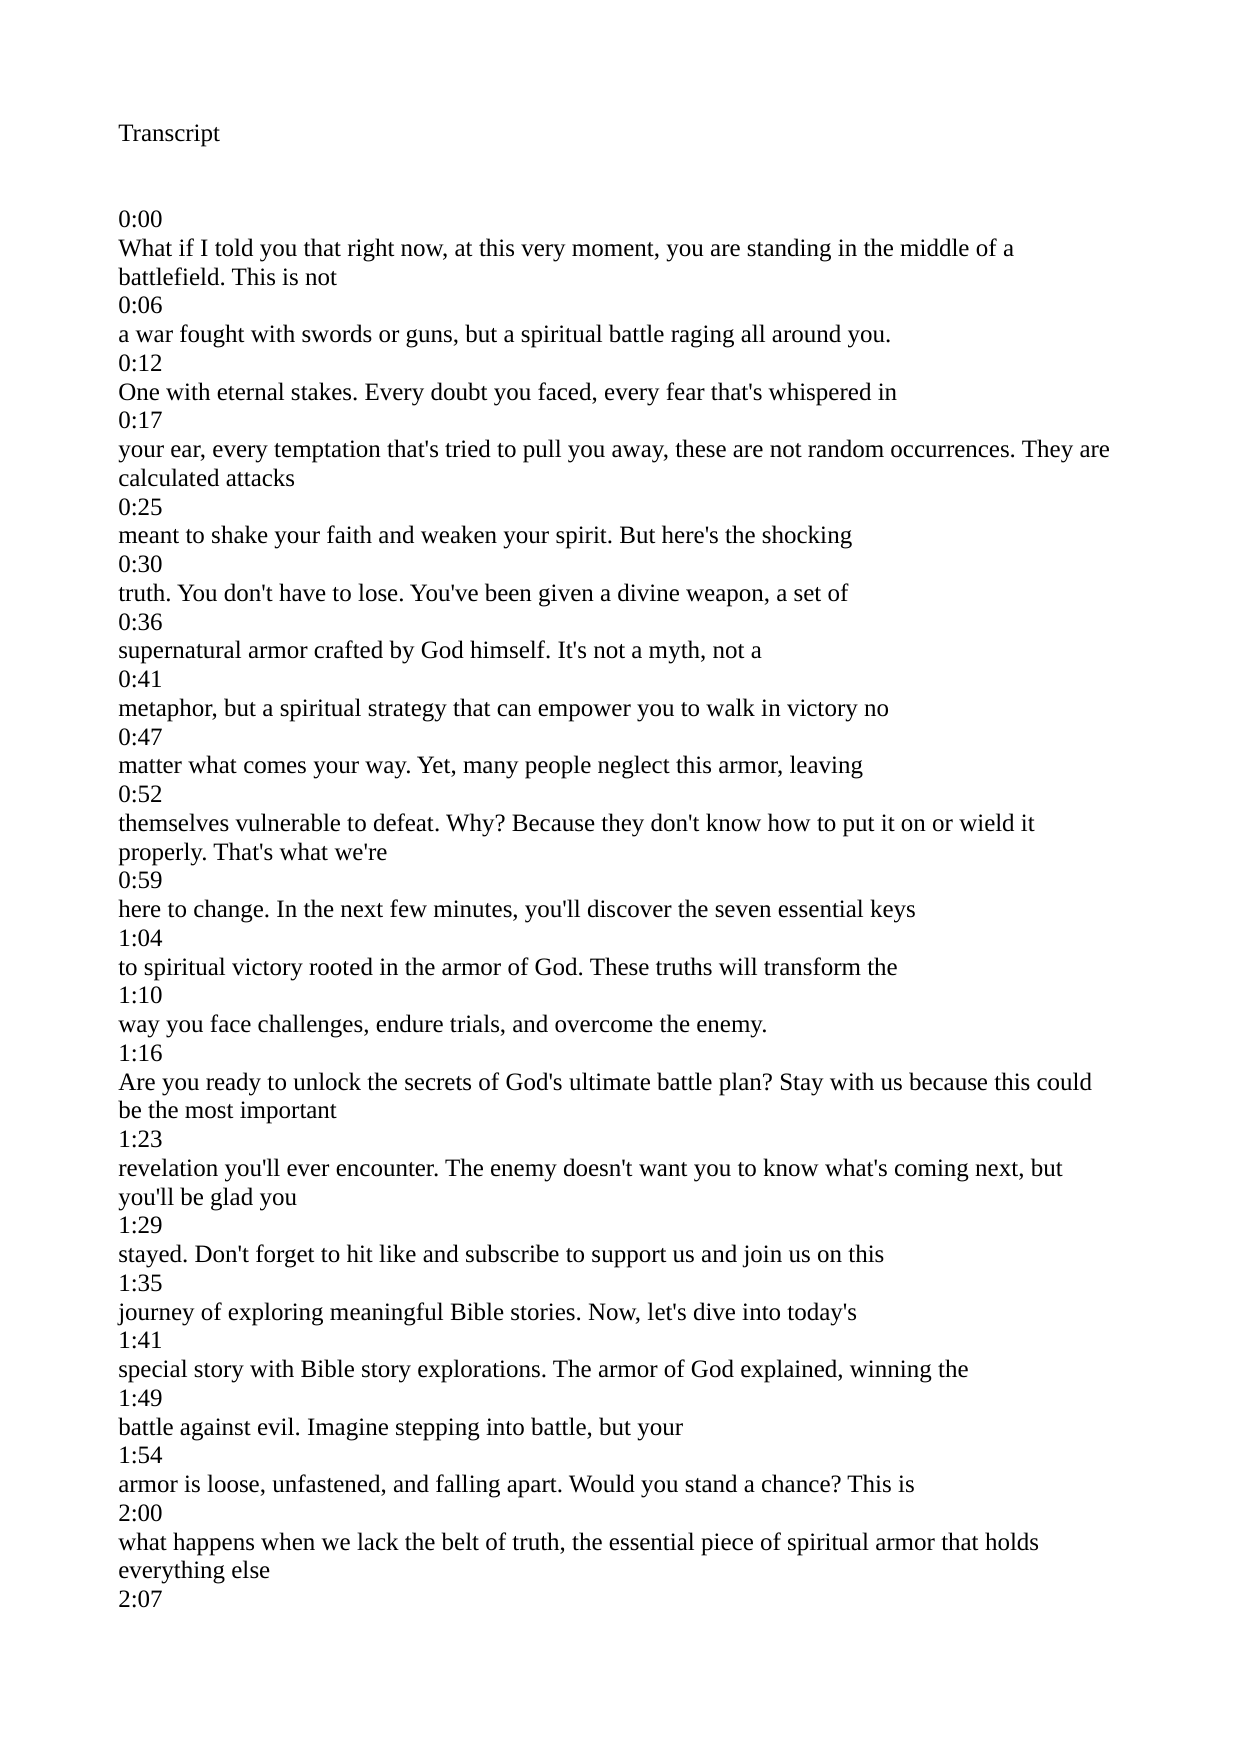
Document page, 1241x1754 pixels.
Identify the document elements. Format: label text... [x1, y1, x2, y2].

text 0:59 [118, 866, 1122, 894]
text 1:35 [118, 1268, 1122, 1297]
text supernatural armor crafted by God himself. It's not a myth, not a [118, 636, 1122, 664]
text special story with Bible story explorations. The armor of God explained, winning the [118, 1354, 1122, 1383]
text 1:54 [118, 1441, 1122, 1469]
text 0:06 [118, 291, 1122, 319]
text here to change. In the next few minutes, you'll discover the seven essential keys [118, 894, 1122, 923]
text 1:10 [118, 981, 1122, 1009]
text 1:41 [118, 1326, 1122, 1354]
text 1:49 [118, 1383, 1122, 1412]
text 1:29 [118, 1211, 1122, 1239]
text 0:52 [118, 779, 1122, 808]
text 0:41 [118, 664, 1122, 693]
text way you face challenges, endure trials, and overcome the enemy. [118, 1009, 1122, 1038]
text 2:07 [118, 1584, 1122, 1613]
text 1:16 [118, 1038, 1122, 1067]
text meant to shake your faith and weaken your spirit. But here's the shocking [118, 521, 1122, 549]
text themselves vulnerable to defeat. Why? Because they don't know how to put it on or wield it properly. That's what we're [118, 808, 1122, 866]
text matter what comes your way. Yet, many people neglect this armor, leaving [118, 751, 1122, 779]
text 0:12 [118, 348, 1122, 377]
text battle against evil. Imagine stepping into battle, but your [118, 1412, 1122, 1441]
text Are you ready to unlock the secrets of God's ultimate battle plan? Stay with us because this could be the most important [118, 1067, 1122, 1124]
text One with eternal stakes. Every doubt you faced, every fear that's whispered in [118, 377, 1122, 406]
text stayed. Don't forget to hit like and subscribe to support us and join us on this [118, 1239, 1122, 1268]
text to spiritual victory rooted in the armor of God. These truths will transform the [118, 952, 1122, 981]
text your ear, every temptation that's tried to pull you away, these are not random occurrences. They are calculated attacks [118, 434, 1122, 492]
text what happens when we lack the belt of truth, the essential piece of spiritual armor that holds everything else [118, 1527, 1122, 1584]
text 1:23 [118, 1124, 1122, 1153]
text truth. You don't have to lose. You've been given a divine weapon, a set of [118, 578, 1122, 607]
text 0:47 [118, 722, 1122, 751]
text revelation you'll ever encounter. The enemy doesn't want you to know what's coming next, but you'll be glad you [118, 1153, 1122, 1211]
text 1:04 [118, 923, 1122, 952]
text a war fought with swords or guns, but a spiritual battle raging all around you. [118, 319, 1122, 348]
text Transcript [118, 118, 1122, 147]
text armor is loose, unfastened, and falling apart. Would you stand a chance? This is [118, 1469, 1122, 1498]
text metaphor, but a spiritual strategy that can empower you to walk in victory no [118, 693, 1122, 722]
text 0:00 [118, 204, 1122, 233]
text What if I told you that right now, at this very moment, you are standing in the middle of a battlefield. This is not [118, 233, 1122, 291]
text 2:00 [118, 1498, 1122, 1527]
text 0:30 [118, 549, 1122, 578]
text 0:25 [118, 492, 1122, 521]
text journey of exploring meaningful Bible stories. Now, let's dive into today's [118, 1297, 1122, 1326]
text 0:36 [118, 607, 1122, 636]
text 0:17 [118, 406, 1122, 434]
